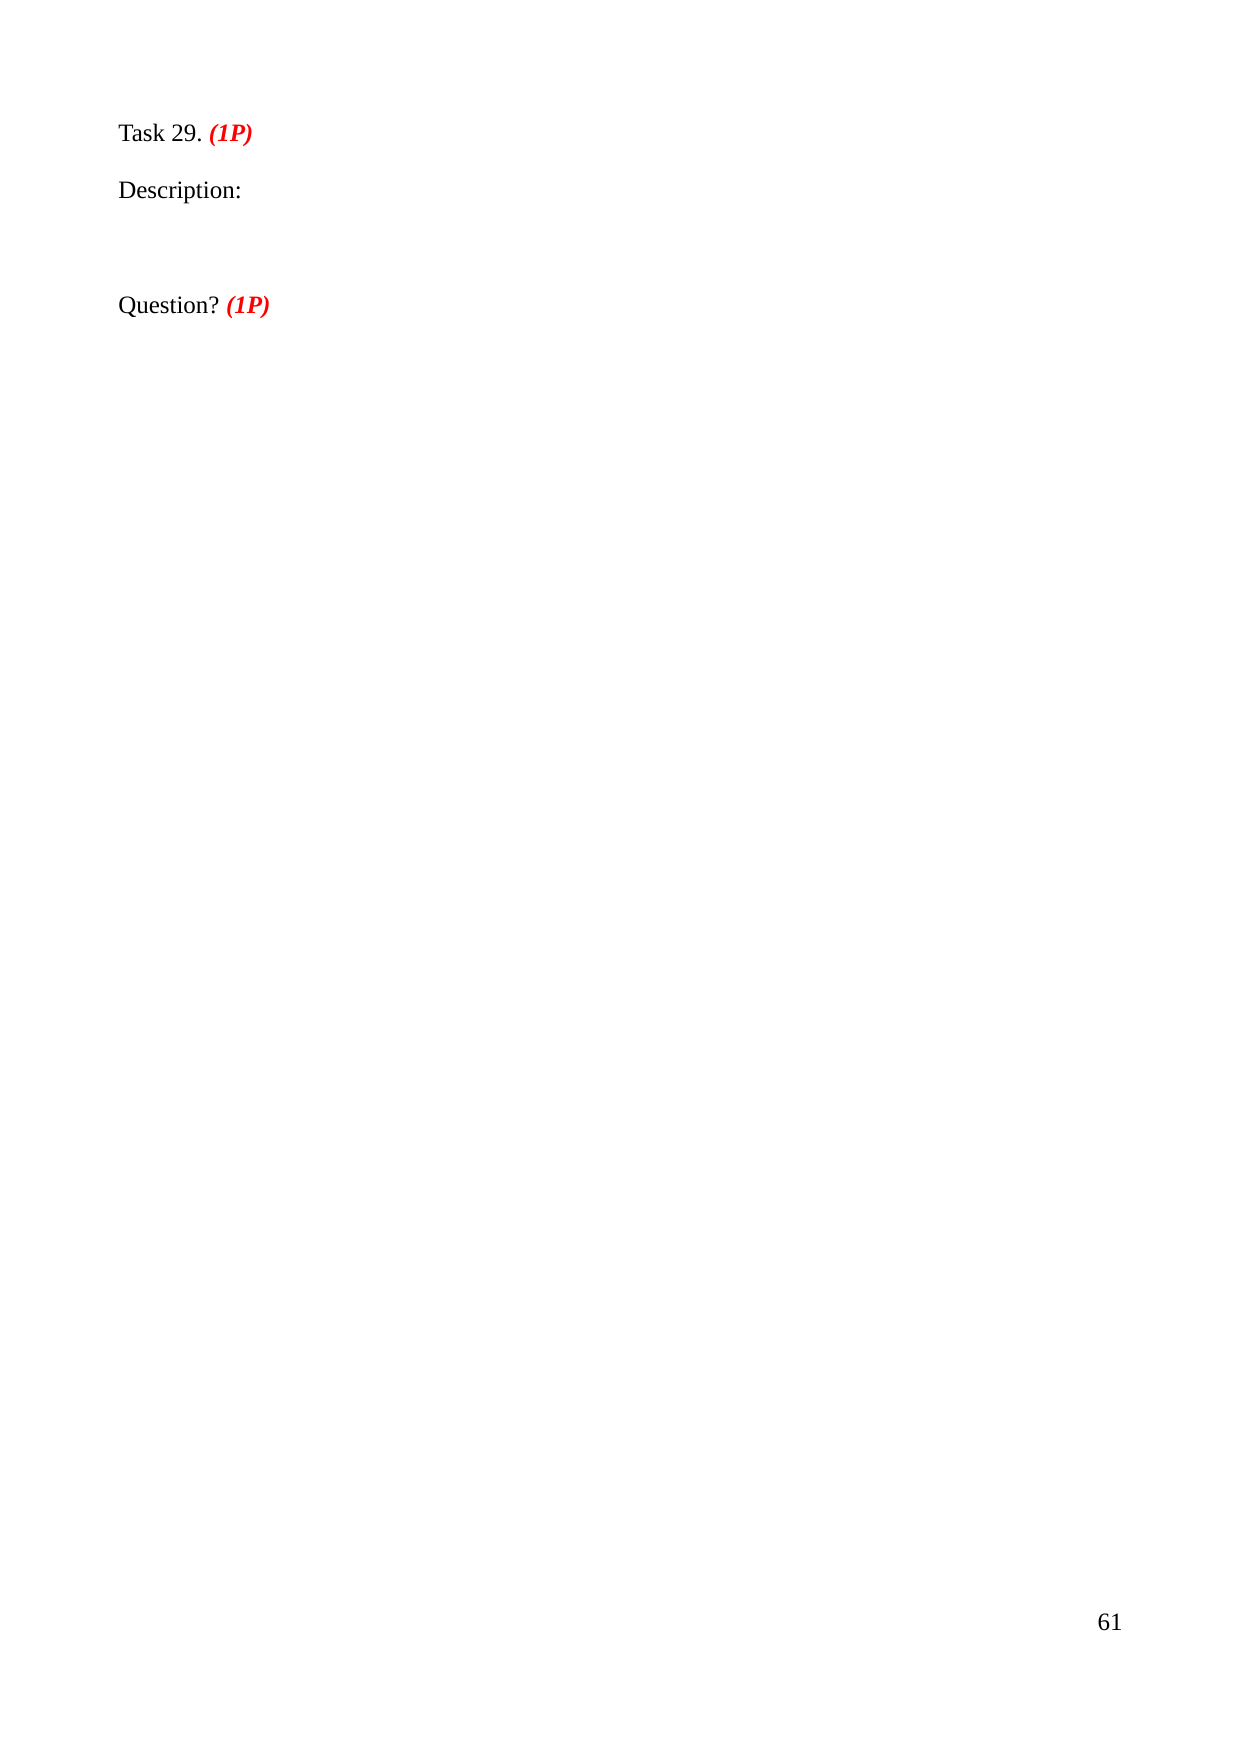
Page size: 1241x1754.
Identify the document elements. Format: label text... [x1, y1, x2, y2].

text Description: [118, 176, 1122, 204]
text Task 29. (1P) [118, 118, 1122, 147]
text Question? (1P) [118, 291, 1122, 319]
